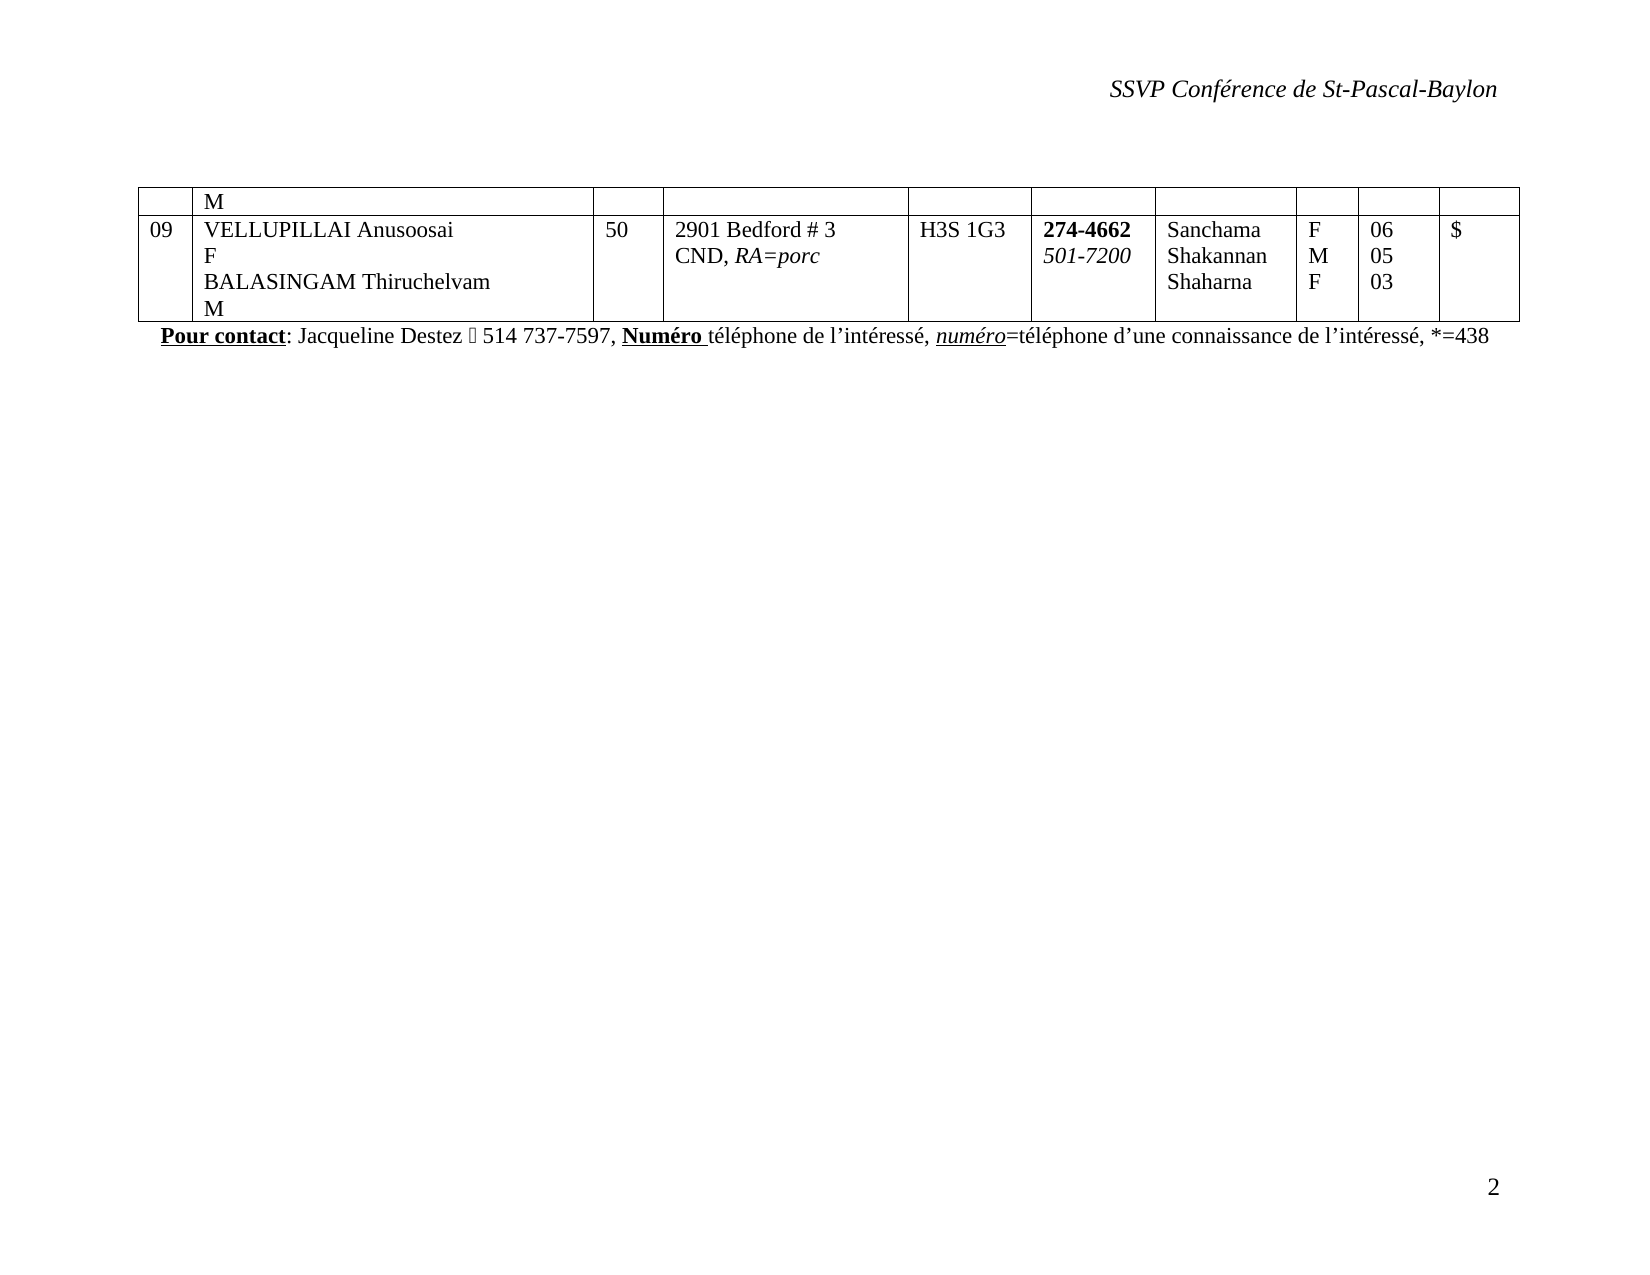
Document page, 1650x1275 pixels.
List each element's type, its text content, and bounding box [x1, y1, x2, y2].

table_cell [1440, 188, 1519, 214]
table_cell [664, 188, 908, 214]
table_cell H3S 1G3 [909, 216, 1031, 321]
table_cell F M F [1297, 216, 1358, 321]
table_cell 09 [139, 216, 192, 321]
text Pour contact: Jacqueline Destez  514 737-7597, Numéro téléphone de l’intéressé, numéro=téléphone d’une connaissance de l’intéressé, *=438 [150, 322, 1500, 348]
table_cell [1359, 188, 1439, 214]
table_cell Sanchama Shakannan Shaharna [1156, 216, 1296, 321]
table_cell VELLUPILLAI Anusoosai F BALASINGAM Thiruchelvam M [193, 216, 593, 321]
table_cell [139, 188, 192, 214]
table_cell [594, 188, 663, 214]
table_cell M [193, 188, 593, 214]
table_cell 2901 Bedford # 3 CND, RA=porc [664, 216, 908, 321]
table_cell [909, 188, 1031, 214]
table_cell [1297, 188, 1358, 214]
table_cell 06 05 03 [1359, 216, 1439, 321]
table_cell [1156, 188, 1296, 214]
table_cell $ [1440, 216, 1519, 321]
table_cell 50 [594, 216, 663, 321]
table_cell 274-4662 501-7200 [1032, 216, 1155, 321]
table_cell [1032, 188, 1155, 214]
